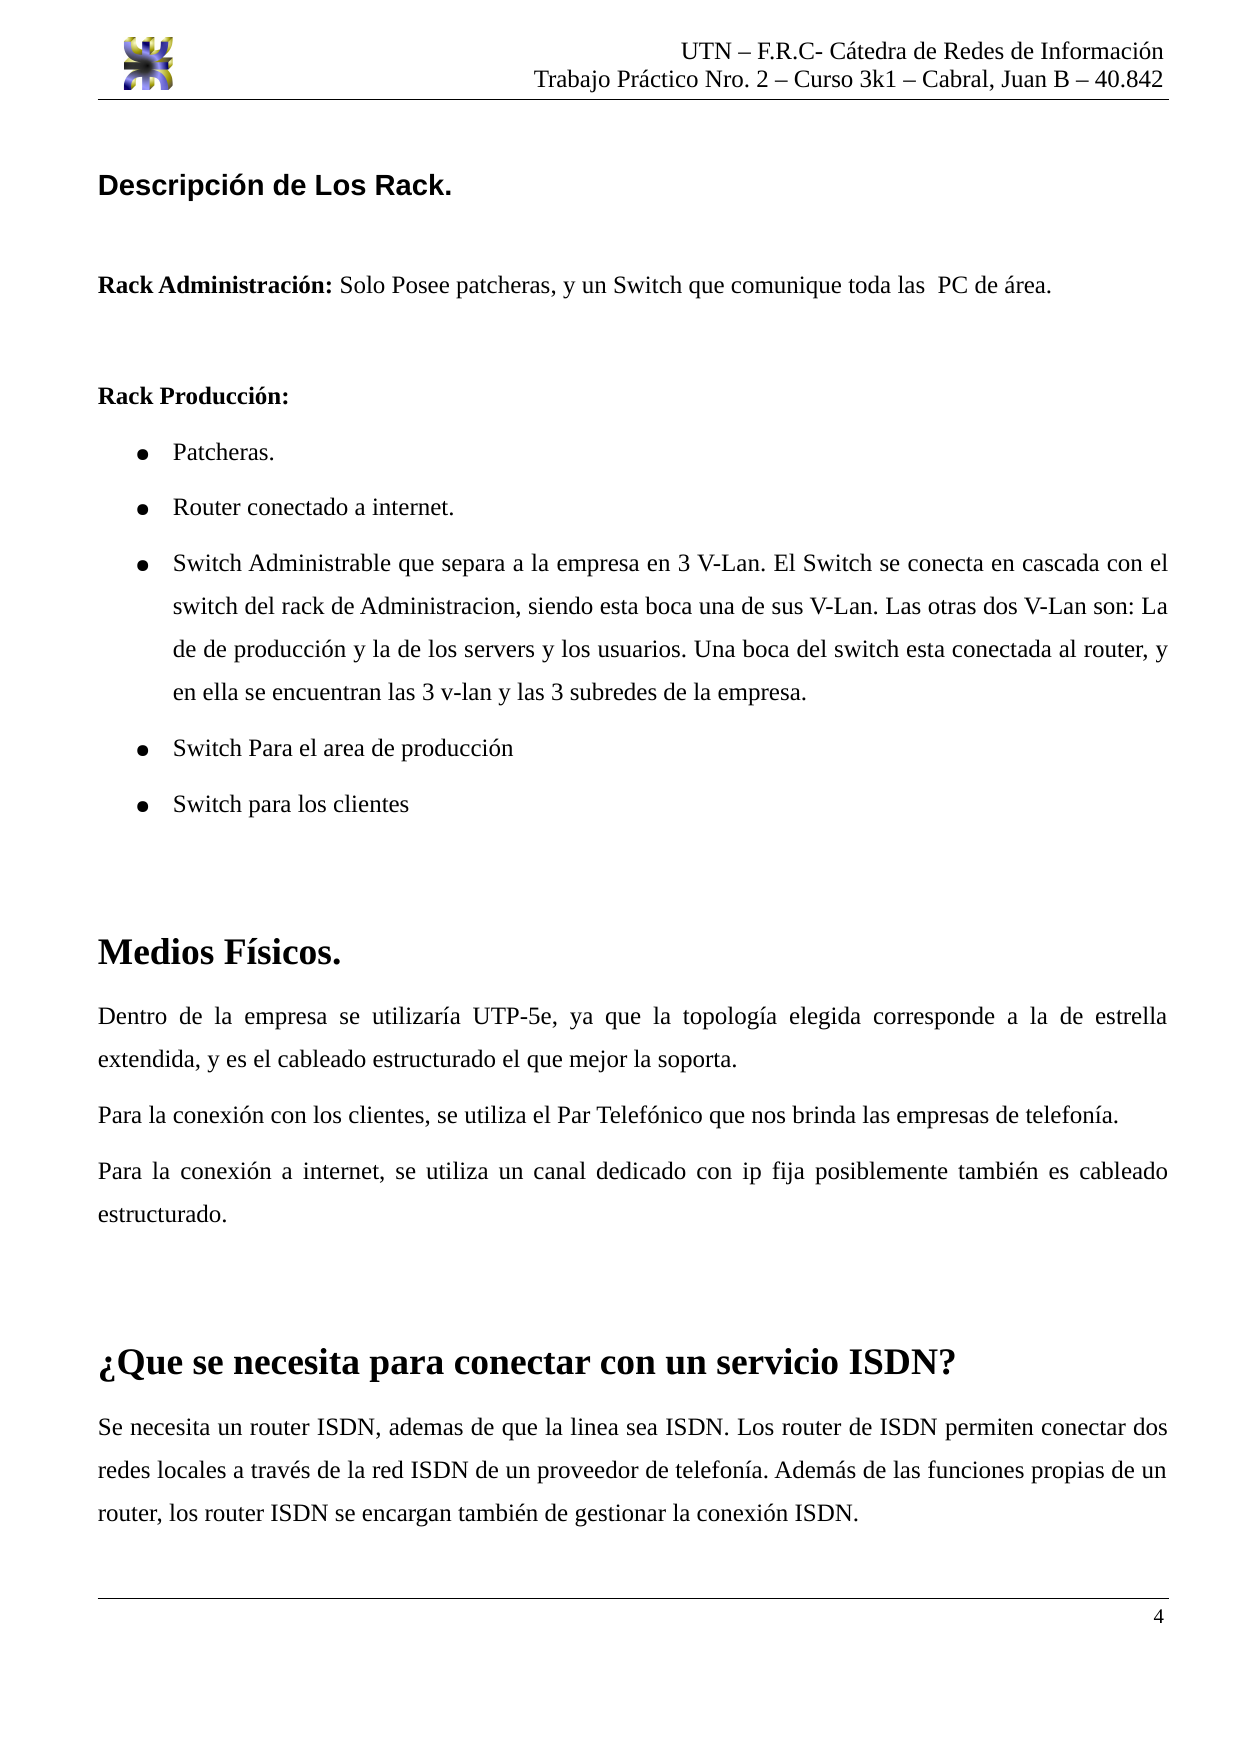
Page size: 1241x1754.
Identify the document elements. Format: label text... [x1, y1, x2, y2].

list Switch Para el area de producción [135, 733, 1169, 762]
text Se necesita un router ISDN, ademas de que la linea sea ISDN. Los router de ISDN permiten conectar dos redes locales a través de la red ISDN de un proveedor de telefonía. Además de las funciones propias de un router, los router ISDN se encargan también de gestionar la conexión ISDN. [98, 1412, 1169, 1527]
list Router conectado a internet. [135, 492, 1169, 521]
subtitle ¿Que se necesita para conectar con un servicio ISDN? [98, 1339, 1169, 1382]
subtitle Medios Físicos. [98, 929, 1169, 972]
text Rack Producción: [98, 381, 1169, 410]
text Dentro de la empresa se utilizaría UTP-5e, ya que la topología elegida corresponde a la de estrella extendida, y es el cableado estructurado el que mejor la soporta. [98, 1001, 1169, 1073]
subtitle Descripción de Los Rack. [98, 168, 1169, 202]
picture [123, 37, 173, 90]
list Switch Administrable que separa a la empresa en 3 V-Lan. El Switch se conecta en cascada con el switch del rack de Administracion, siendo esta boca una de sus V-Lan. Las otras dos V-Lan son: La de de producción y la de los servers y los usuarios. Una boca del switch esta conectada al router, y en ella se encuentran las 3 v-lan y las 3 subredes de la empresa. [135, 548, 1169, 706]
text Para la conexión con los clientes, se utiliza el Par Telefónico que nos brinda las empresas de telefonía. [98, 1100, 1169, 1129]
list Switch para los clientes [135, 789, 1169, 817]
list Patcheras. [135, 437, 1169, 466]
text Rack Administración: Solo Posee patcheras, y un Switch que comunique toda las PC de área. [98, 270, 1169, 299]
text Para la conexión a internet, se utiliza un canal dedicado con ip fija posiblemente también es cableado estructurado. [98, 1156, 1169, 1228]
